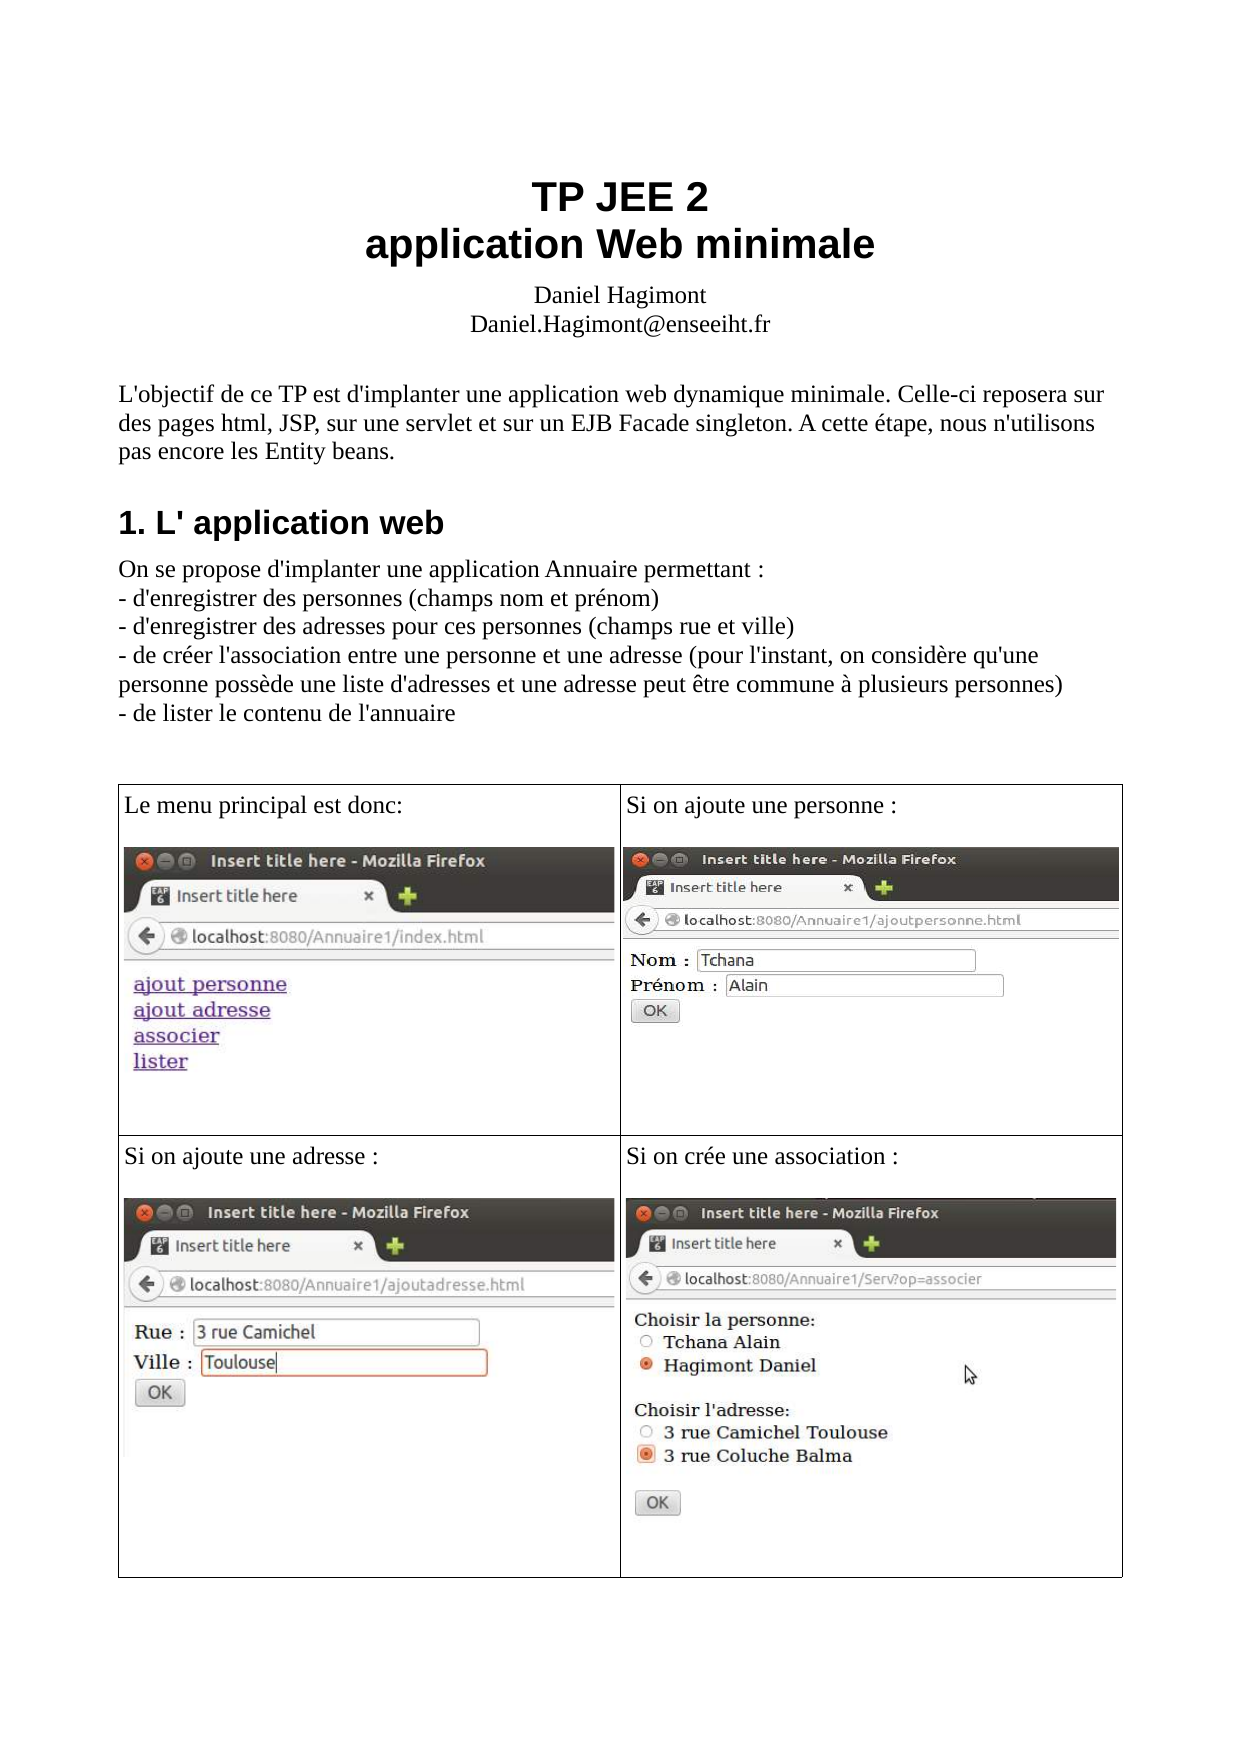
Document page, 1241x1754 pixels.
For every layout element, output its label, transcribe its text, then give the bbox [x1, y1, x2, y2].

picture [123, 847, 615, 1101]
picture [623, 847, 1119, 1072]
subtitle TP JEE 2 application Web minimale [118, 172, 1122, 268]
text Daniel Hagimont [118, 280, 1122, 309]
text - de créer l'association entre une personne et une adresse (pour l'instant, on considère qu'une personne possède une liste d'adresses et une adresse peut être commune à plusieurs personnes) [118, 640, 1122, 698]
text L'objectif de ce TP est d'implanter une application web dynamique minimale. Celle-ci reposera sur des pages html, JSP, sur une servlet et sur un EJB Facade singleton. A cette étape, nous n'utilisons pas encore les Entity beans. [118, 379, 1122, 465]
table_cell Si on crée une association : [621, 1136, 1122, 1577]
text - de lister le contenu de l'annuaire [118, 698, 1122, 726]
table_header Si on ajoute une personne : [621, 785, 1122, 1135]
text - d'enregistrer des adresses pour ces personnes (champs rue et ville) [118, 611, 1122, 640]
subtitle 1. L' application web [118, 503, 1122, 541]
table_header Le menu principal est donc: [119, 785, 620, 1135]
text - d'enregistrer des personnes (champs nom et prénom) [118, 583, 1122, 611]
text Daniel.Hagimont@enseeiht.fr [118, 309, 1122, 338]
picture [123, 1198, 615, 1457]
text On se propose d'implanter une application Annuaire permettant : [118, 554, 1122, 583]
table_cell Si on ajoute une adresse : [119, 1136, 620, 1577]
picture [625, 1198, 1117, 1543]
